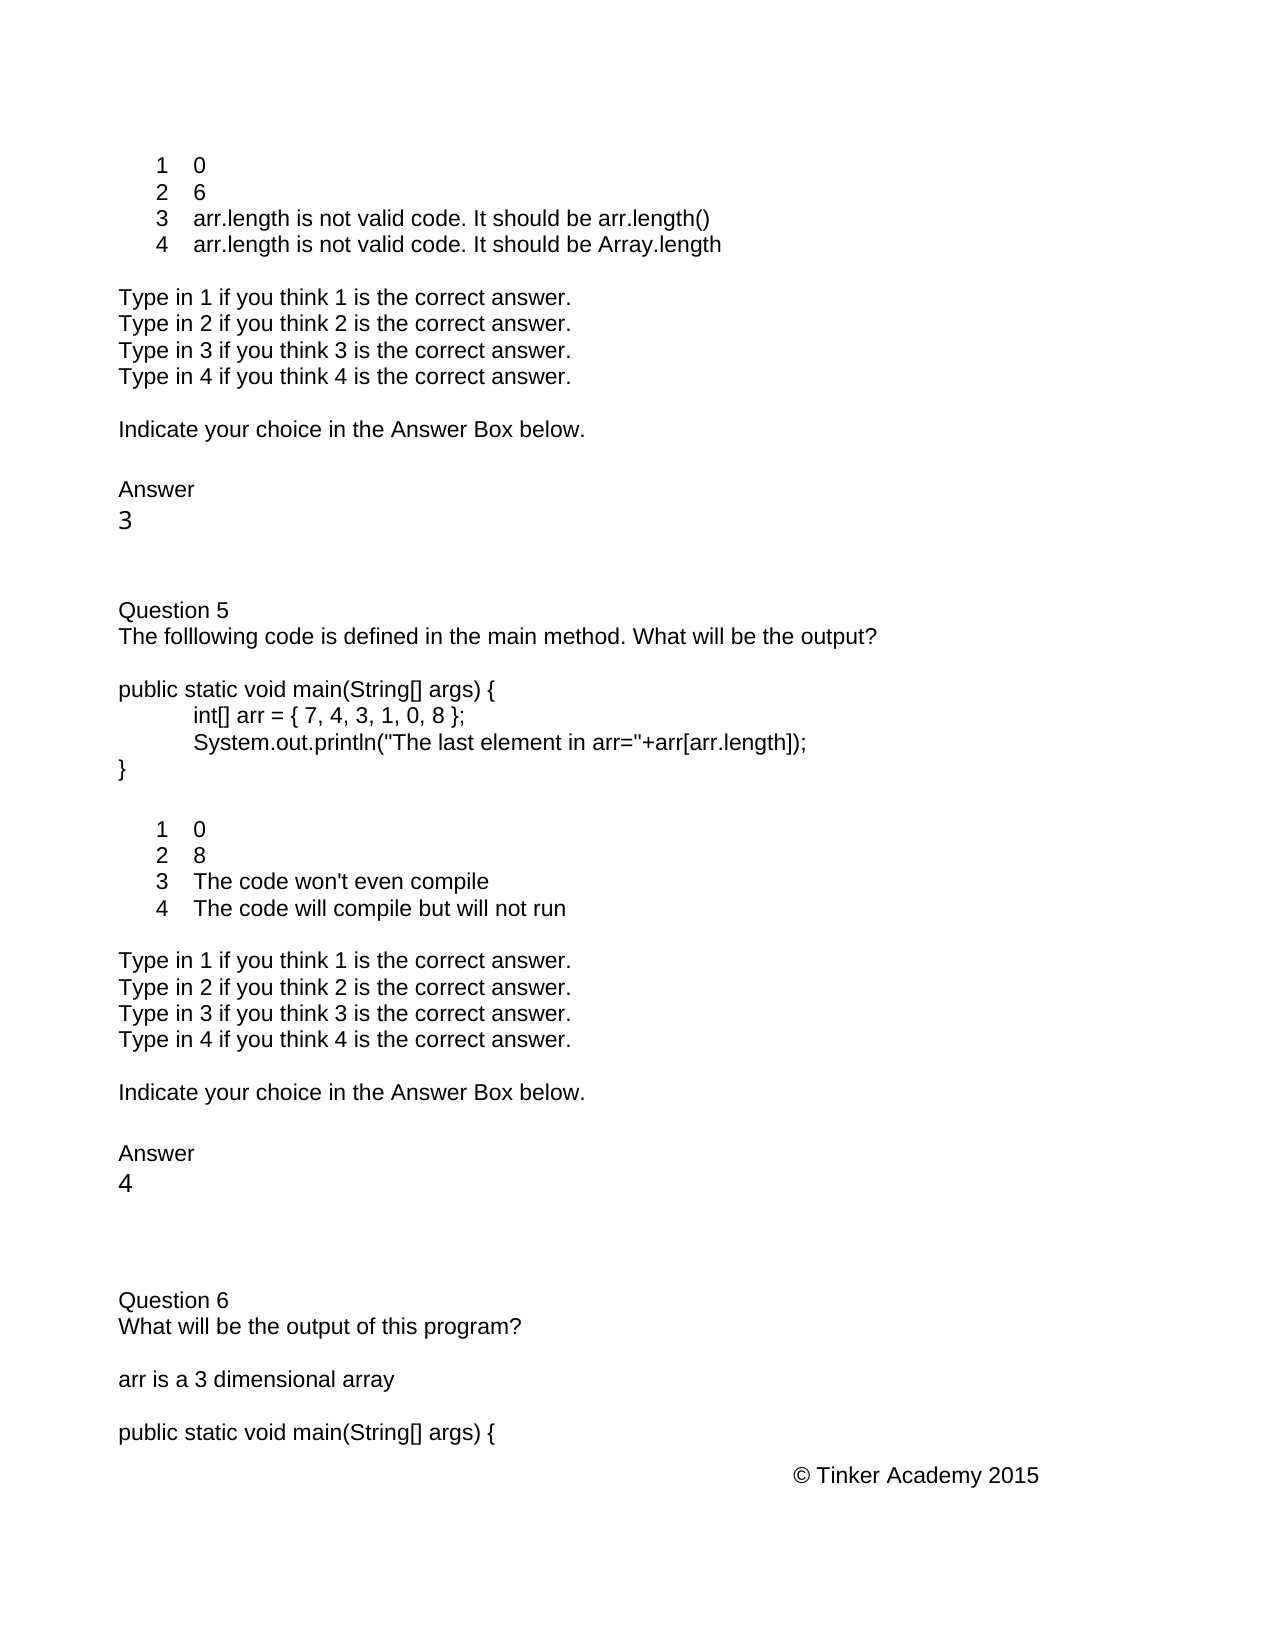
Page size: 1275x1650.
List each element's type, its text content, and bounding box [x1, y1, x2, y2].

table_header public static void main(String[] args) { int[] arr = { 7, 4, 3, 1, 0, 8 }; System.out.println("The last element in arr="+arr[arr.length]); } [118, 676, 1157, 781]
table_cell The folllowing code is defined in the main method. What will be the output? 0 6 arr.length is not valid code. It should be arr.length() arr.length is not valid code. It should be Array.length Type in 1 if you think 1 is the correct answer. Type in 2 if you think 2 is the correct answer. Type in 3 if you think 3 is the correct answer. Type in 4 if you think 4 is the correct answer. Indicate your choice in the Answer Box below. [118, 118, 1157, 442]
table_cell 3 [118, 503, 1157, 537]
table_cell The folllowing code is defined in the main method. What will be the output? 0 8 The code won't even compile The code will compile but will not run Type in 1 if you think 1 is the correct answer. Type in 2 if you think 2 is the correct answer. Type in 3 if you think 3 is the correct answer. Type in 4 if you think 4 is the correct answer. Indicate your choice in the Answer Box below. [118, 781, 1157, 1105]
table_cell The folllowing code is defined in the main method. What will be the output? 0 8 The code won't even compile The code will compile but will not run Type in 1 if you think 1 is the correct answer. Type in 2 if you think 2 is the correct answer. Type in 3 if you think 3 is the correct answer. Type in 4 if you think 4 is the correct answer. Indicate your choice in the Answer Box below. [118, 623, 1157, 676]
table_cell Answer [118, 442, 1157, 502]
table_cell 4 [118, 1166, 1157, 1200]
table_header Question 6 [118, 1287, 1157, 1313]
table_header Question 5 [118, 597, 1157, 623]
table_header public static void main(String[] args) { [118, 1419, 1157, 1445]
table_cell Answer [118, 1105, 1157, 1166]
table_cell What will be the output of this program? arr is a 3 dimensional array 98 99 The code won't even compile The code will compile but will not run Type in 1 if you think 1 is the correct answer. Type in 2 if you think 2 is the correct answer. Type in 3 if you think 3 is the correct answer. Type in 4 if you think 4 is the correct answer. Indicate your choice in the Answer Box below. [118, 1313, 1157, 1419]
